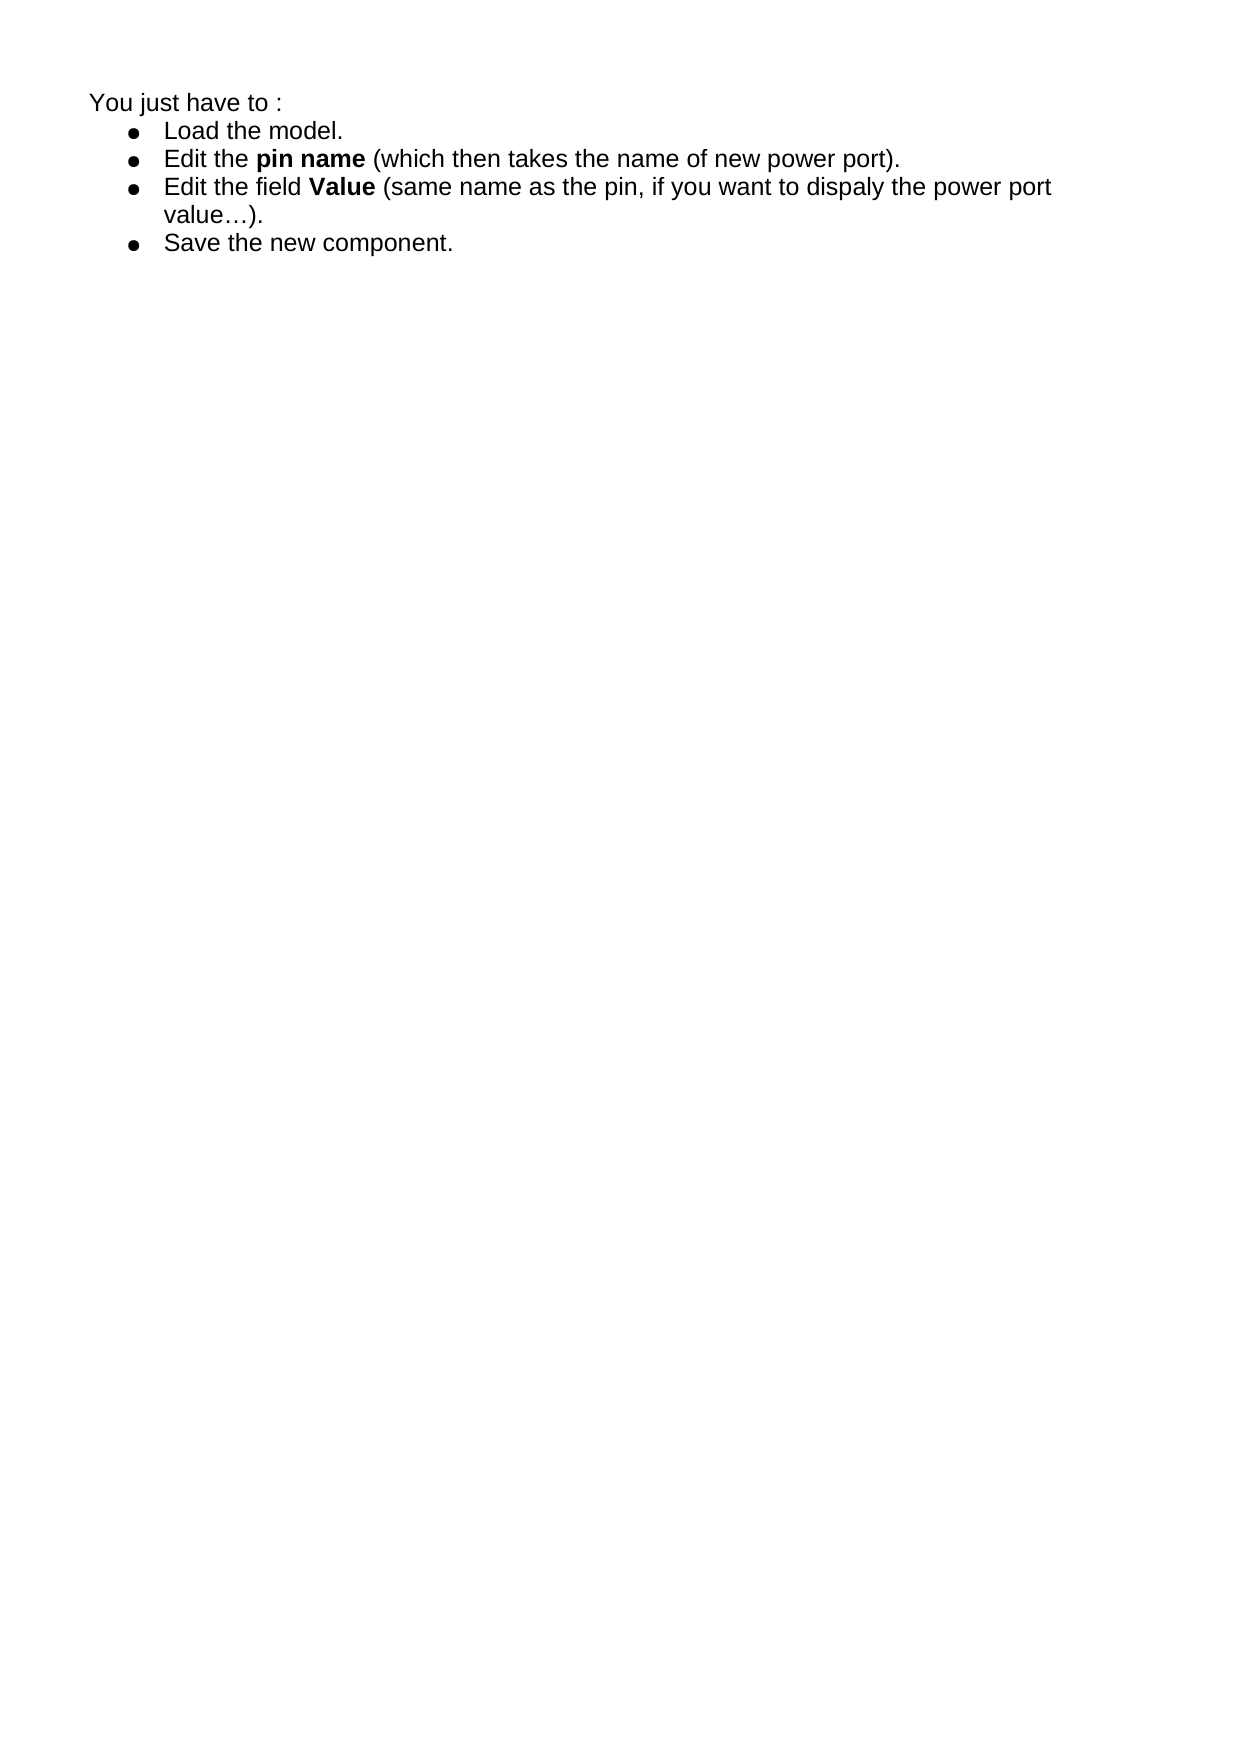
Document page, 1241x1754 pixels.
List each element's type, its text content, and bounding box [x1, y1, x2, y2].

list Load the model. [126, 117, 1152, 144]
list Edit the pin name (which then takes the name of new power port). [126, 144, 1152, 173]
text You just have to : [88, 88, 1152, 117]
list Save the new component. [126, 229, 1152, 257]
list Edit the field Value (same name as the pin, if you want to dispaly the power port value…). [126, 173, 1152, 229]
